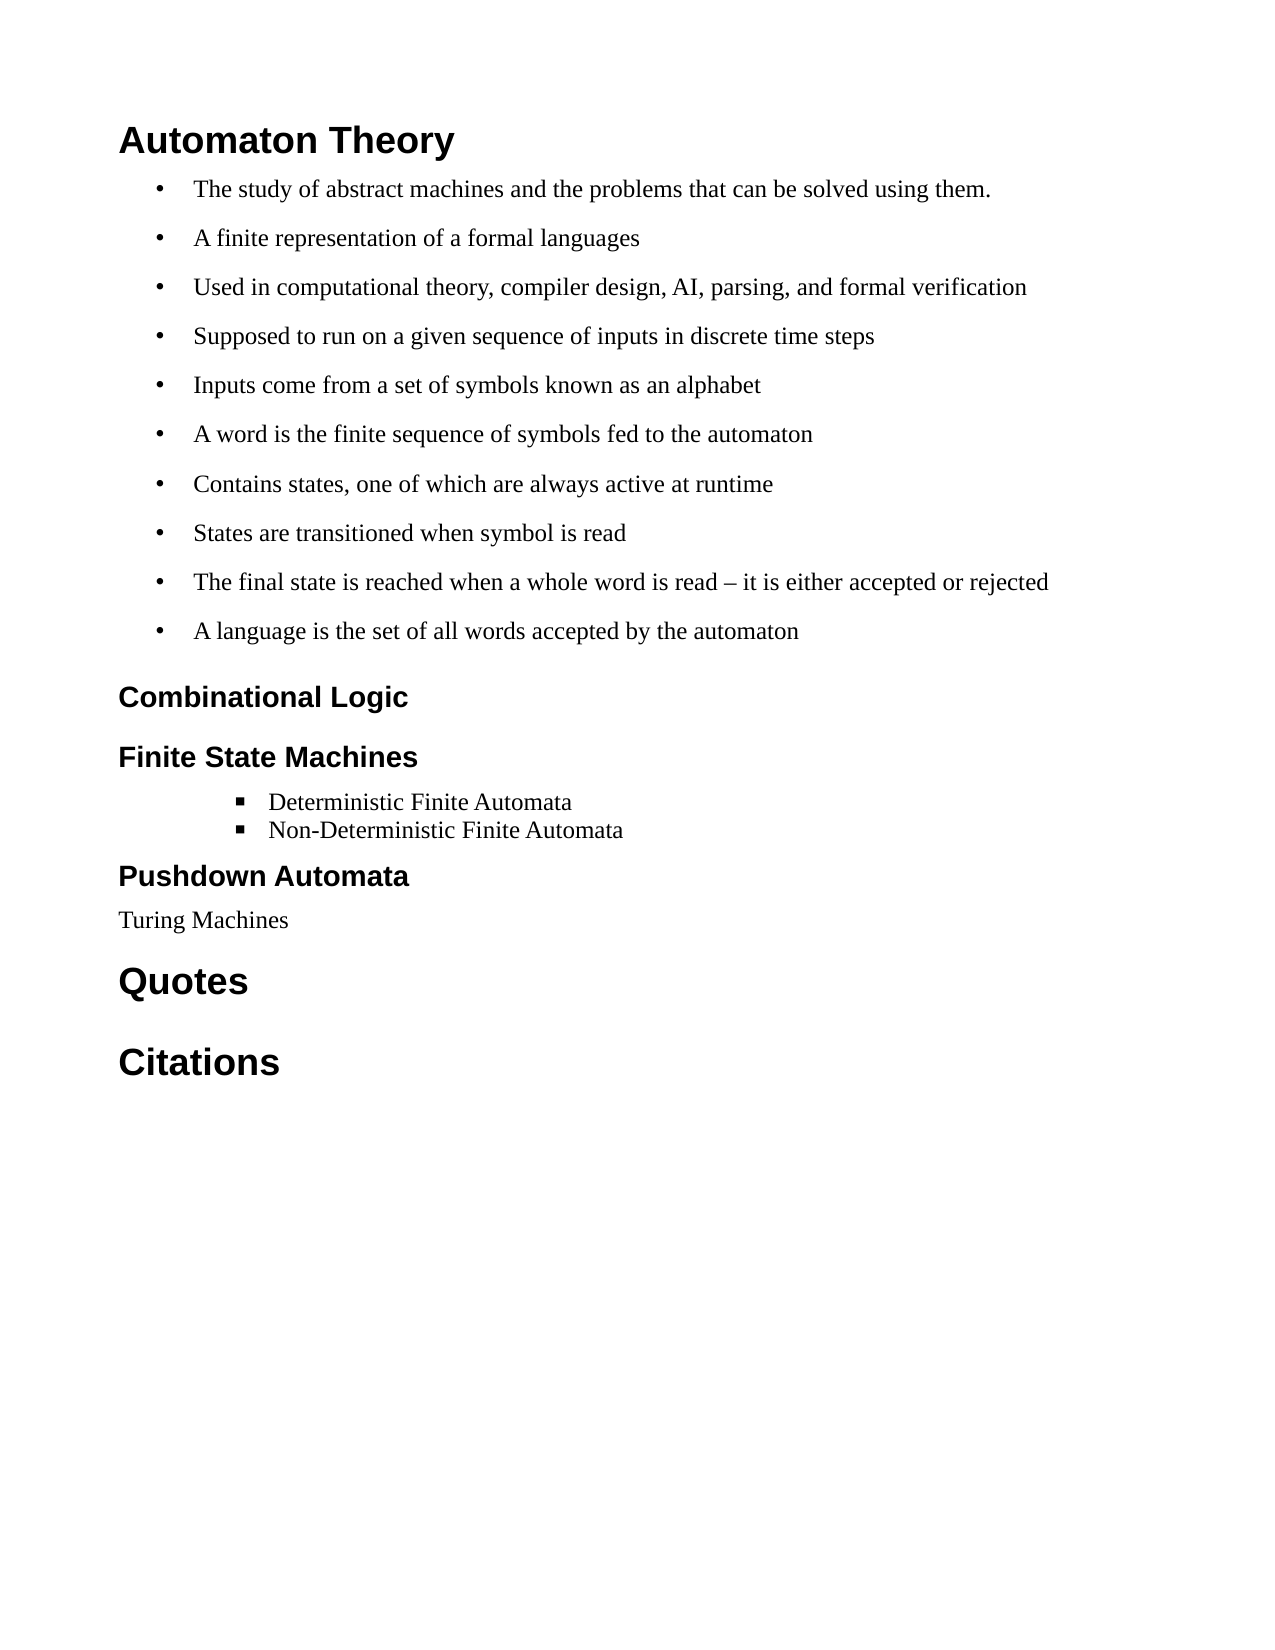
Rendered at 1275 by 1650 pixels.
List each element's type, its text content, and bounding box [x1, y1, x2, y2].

text Turing Machines [118, 905, 1157, 934]
list A finite representation of a formal languages [156, 223, 1157, 252]
list Non-Deterministic Finite Automata [231, 815, 1157, 844]
list Deterministic Finite Automata [231, 787, 1157, 815]
subtitle Pushdown Automata [118, 859, 1157, 892]
list Inputs come from a set of symbols known as an alphabet [156, 371, 1157, 399]
list States are transitioned when symbol is read [156, 518, 1157, 546]
list A language is the set of all words accepted by the automaton [156, 616, 1157, 644]
list The study of abstract machines and the problems that can be solved using them. [156, 174, 1157, 203]
list The final state is reached when a whole word is read – it is either accepted or rejected [156, 567, 1157, 596]
subtitle Citations [118, 1040, 1157, 1083]
subtitle Finite State Machines [118, 740, 1157, 774]
list Used in computational theory, compiler design, AI, parsing, and formal verification [156, 272, 1157, 301]
list Contains states, one of which are always active at runtime [156, 469, 1157, 497]
list A word is the finite sequence of symbols fed to the automaton [156, 419, 1157, 448]
list Supposed to run on a given sequence of inputs in discrete time steps [156, 321, 1157, 350]
subtitle Combinational Logic [118, 679, 1157, 713]
subtitle Quotes [118, 959, 1157, 1002]
subtitle Automaton Theory [118, 118, 1157, 162]
